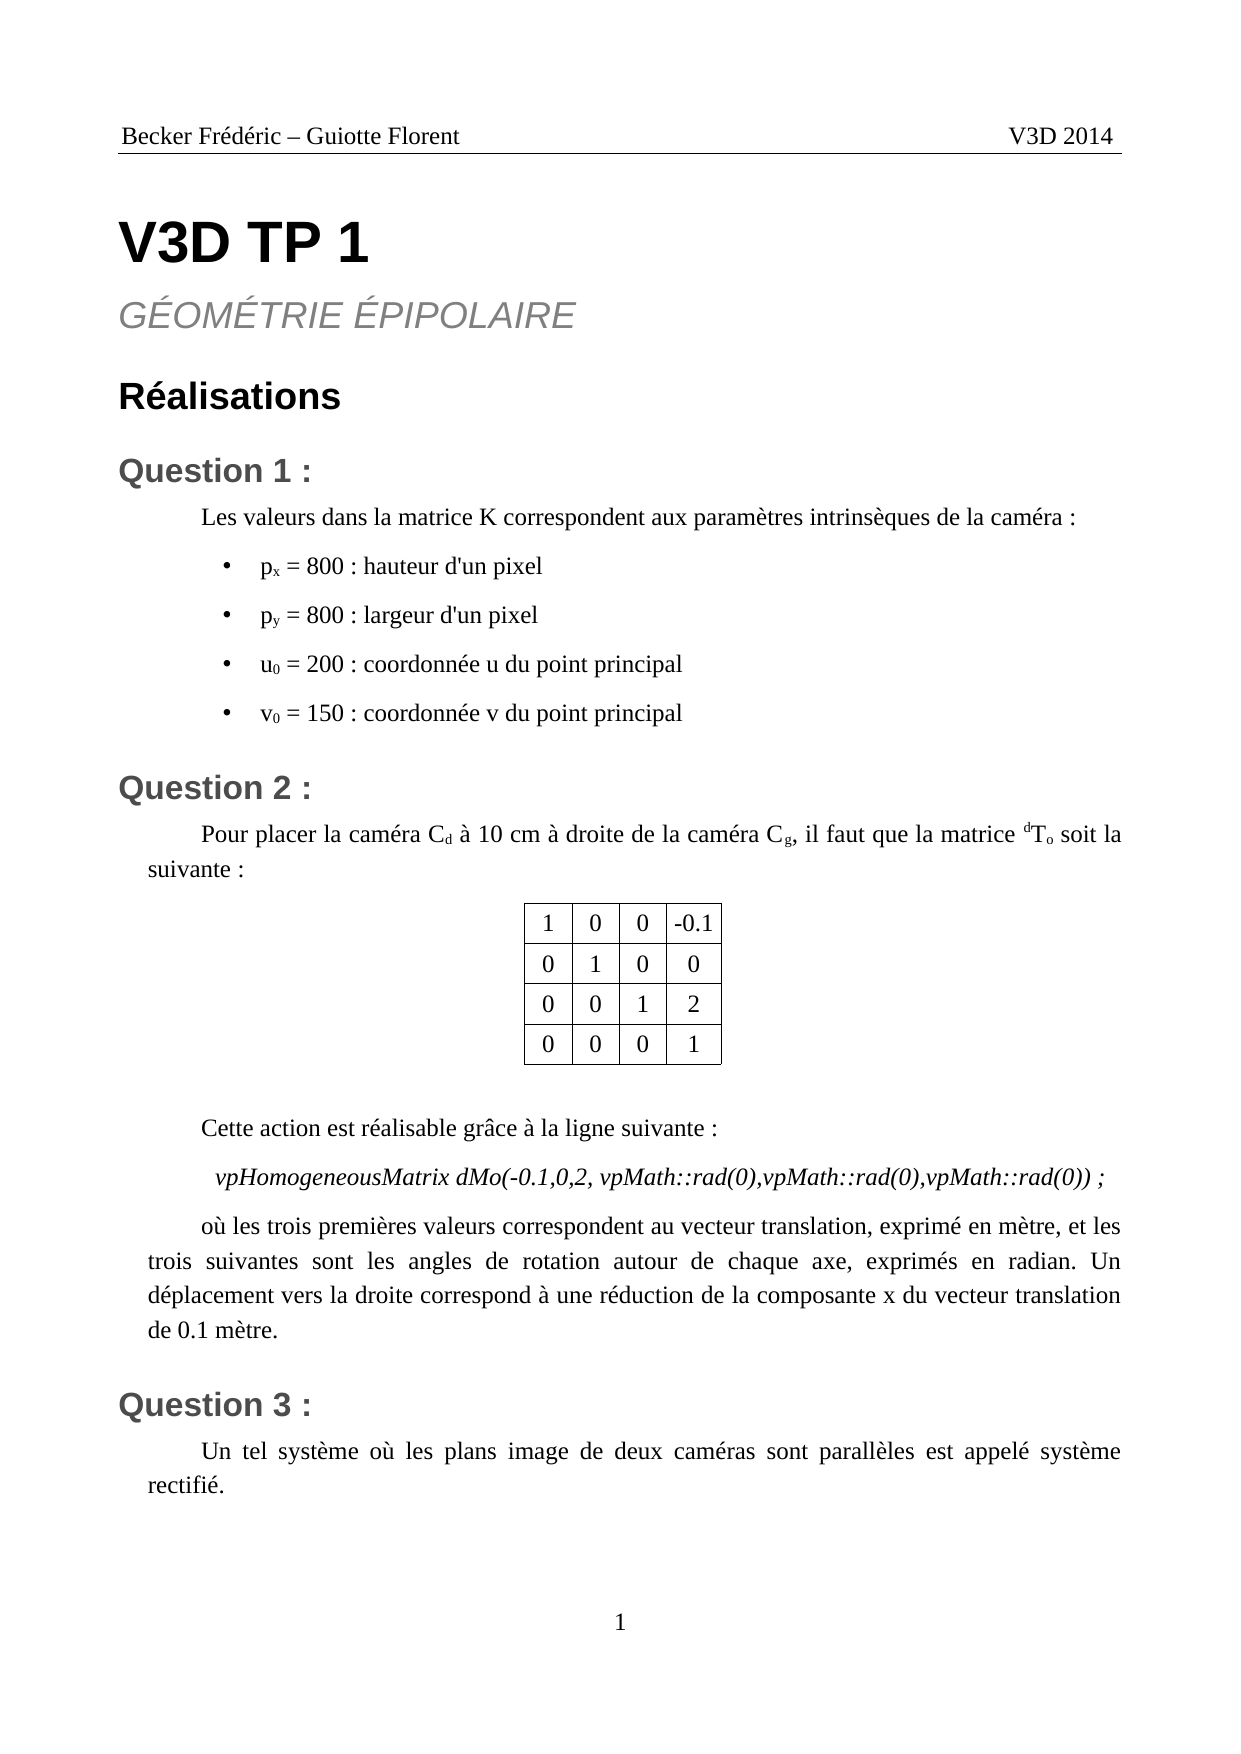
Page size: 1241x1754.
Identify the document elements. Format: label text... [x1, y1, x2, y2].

table_cell 0 [573, 984, 619, 1024]
list u0 = 200 : coordonnée u du point principal [223, 649, 1122, 678]
text Les valeurs dans la matrice K correspondent aux paramètres intrinsèques de la caméra : [148, 502, 1122, 531]
subtitle Question 1 : [118, 451, 1122, 489]
table_cell 0 [573, 1025, 619, 1064]
subtitle GÉOMÉTRIE ÉPIPOLAIRE [118, 293, 1122, 336]
text Cette action est réalisable grâce à la ligne suivante : [148, 1113, 1122, 1142]
table_cell 0 [525, 944, 572, 983]
list px = 800 : hauteur d'un pixel [223, 551, 1122, 580]
table_header 0 [620, 904, 666, 943]
table_cell 0 [620, 1025, 666, 1064]
table_cell 2 [667, 984, 721, 1024]
subtitle Question 2 : [118, 768, 1122, 807]
subtitle Réalisations [118, 374, 1122, 417]
table_cell 0 [667, 944, 721, 983]
table_cell 0 [620, 944, 666, 983]
list py = 800 : largeur d'un pixel [223, 600, 1122, 629]
table_cell 0 [525, 1025, 572, 1064]
text Pour placer la caméra Cd à 10 cm à droite de la caméra Cg, il faut que la matrice dTo soit la suivante : [148, 819, 1122, 882]
table_cell 0 [525, 984, 572, 1024]
text Un tel système où les plans image de deux caméras sont parallèles est appelé système rectifié. [148, 1436, 1122, 1499]
table_header 0 [573, 904, 619, 943]
text vpHomogeneousMatrix dMo(-0.1,0,2, vpMath::rad(0),vpMath::rad(0),vpMath::rad(0)) ; [148, 1162, 1122, 1191]
table_cell 1 [620, 984, 666, 1024]
subtitle Question 3 : [118, 1384, 1122, 1423]
table_cell 1 [573, 944, 619, 983]
text où les trois premières valeurs correspondent au vecteur translation, exprimé en mètre, et les trois suivantes sont les angles de rotation autour de chaque axe, exprimés en radian. Un déplacement vers la droite correspond à une réduction de la composante x du vecteur translation de 0.1 mètre. [148, 1211, 1122, 1343]
title V3D TP 1 [118, 207, 1122, 274]
table_header 1 [525, 904, 572, 943]
table_cell 1 [667, 1025, 721, 1064]
table_header -0.1 [667, 904, 721, 943]
list v0 = 150 : coordonnée v du point principal [223, 698, 1122, 727]
